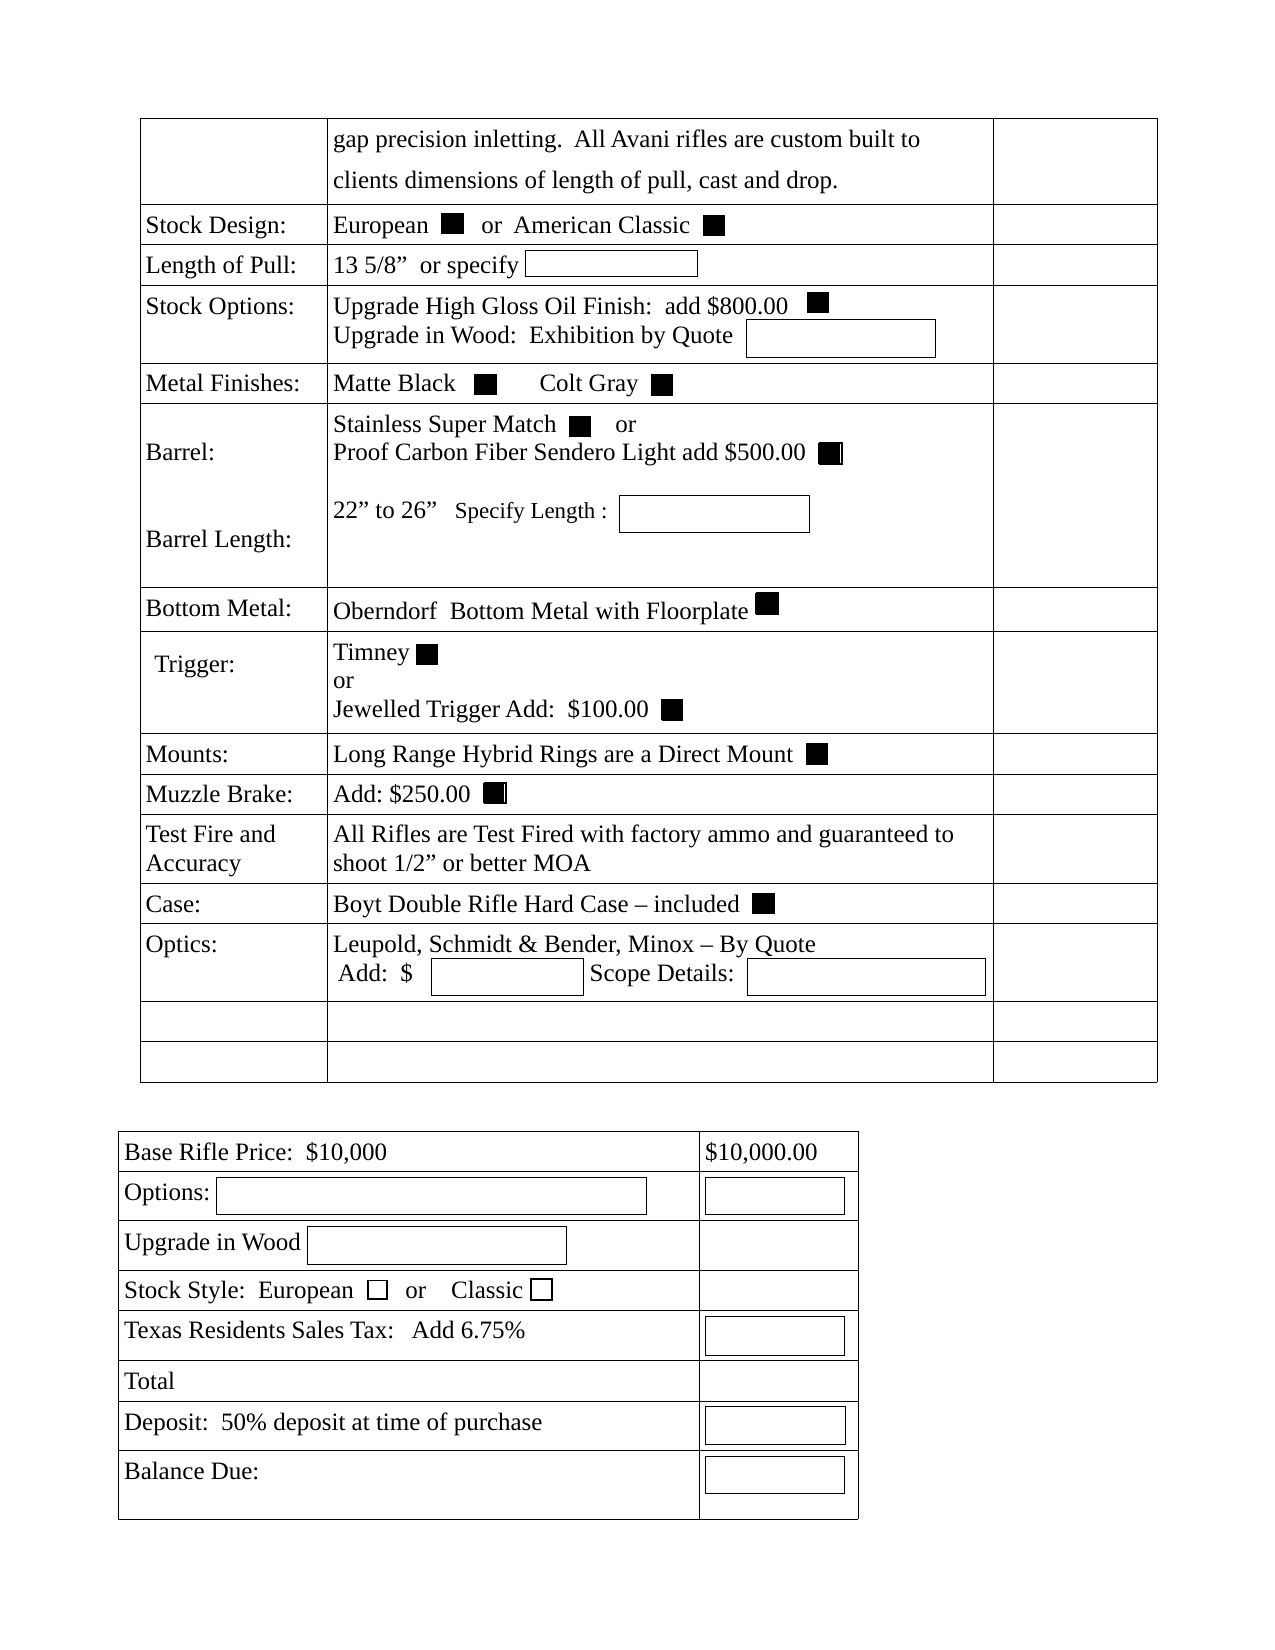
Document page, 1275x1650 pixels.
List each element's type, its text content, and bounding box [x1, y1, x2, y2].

table_cell [994, 119, 1157, 204]
table_cell European or American Classic [328, 205, 993, 244]
table_cell [700, 1271, 858, 1310]
table_cell Texas Residents Sales Tax: Add 6.75% [119, 1311, 699, 1360]
table_cell [700, 1221, 858, 1269]
table_cell [700, 1361, 858, 1401]
table_cell [994, 1002, 1157, 1041]
table_cell Metal Finishes: [141, 364, 327, 403]
table_cell Timney or Jewelled Trigger Add: $100.00 [328, 632, 993, 733]
table_cell Upgrade in Wood [119, 1221, 699, 1269]
table_cell Mounts: [141, 734, 327, 773]
table_cell Stock Design: [141, 205, 327, 244]
table_cell 13 5/8” or specify [328, 245, 993, 285]
table_cell Muzzle Brake: [141, 775, 327, 814]
table_cell Test Fire and Accuracy [141, 815, 327, 883]
table_cell [328, 1042, 993, 1082]
table_header Base Rifle Price: $10,000 [119, 1132, 699, 1171]
table_cell [700, 1451, 858, 1519]
table_cell All Rifles are Test Fired with factory ammo and guaranteed to shoot 1/2” or better MOA [328, 815, 993, 883]
table_cell [700, 1311, 858, 1360]
table_cell Stock Options: [141, 286, 327, 362]
table_cell Optics: [141, 924, 327, 1001]
table_cell Balance Due: [119, 1451, 699, 1519]
table_cell [994, 734, 1157, 773]
table_cell [700, 1402, 858, 1450]
table_cell Barrel: Barrel Length: [141, 404, 327, 587]
table_cell [994, 205, 1157, 244]
table_cell [994, 404, 1157, 587]
table_cell Upgrade High Gloss Oil Finish: add $800.00 Upgrade in Wood: Exhibition by Quote [328, 286, 993, 362]
table_cell gap precision inletting. All Avani rifles are custom built to clients dimensions of length of pull, cast and drop. [328, 119, 993, 204]
table_header $10,000.00 [700, 1132, 858, 1171]
table_cell Total [119, 1361, 699, 1401]
table_cell Long Range Hybrid Rings are a Direct Mount [328, 734, 993, 773]
table_cell [994, 815, 1157, 883]
table_cell [700, 1172, 858, 1220]
table_cell [994, 1042, 1157, 1082]
table_cell Options: [119, 1172, 699, 1220]
table_cell Case: [141, 884, 327, 923]
table_cell Add: $250.00 [328, 775, 993, 814]
table_cell [141, 1042, 327, 1082]
table_cell Oberndorf Bottom Metal with Floorplate [328, 588, 993, 631]
table_cell Deposit: 50% deposit at time of purchase [119, 1402, 699, 1450]
table_cell [994, 364, 1157, 403]
table_cell Stock Style: European or Classic [119, 1271, 699, 1310]
table_cell [994, 632, 1157, 733]
table_cell [994, 588, 1157, 631]
table_cell [141, 1002, 327, 1041]
table_cell Leupold, Schmidt & Bender, Minox – By Quote Add: $ Scope Details: [328, 924, 993, 1001]
table_cell Bottom Metal: [141, 588, 327, 631]
table_cell [994, 286, 1157, 362]
table_cell [994, 775, 1157, 814]
table_cell Length of Pull: [141, 245, 327, 285]
table_cell Matte Black Colt Gray [328, 364, 993, 403]
table_cell [141, 119, 327, 204]
table_cell [994, 884, 1157, 923]
table_cell [328, 1002, 993, 1041]
table_cell [994, 245, 1157, 285]
table_cell Stainless Super Match or Proof Carbon Fiber Sendero Light add $500.00 22” to 26” Specify Length : [328, 404, 993, 587]
table_cell [994, 924, 1157, 1001]
table_cell Trigger: [141, 632, 327, 733]
table_cell Boyt Double Rifle Hard Case – included [328, 884, 993, 923]
